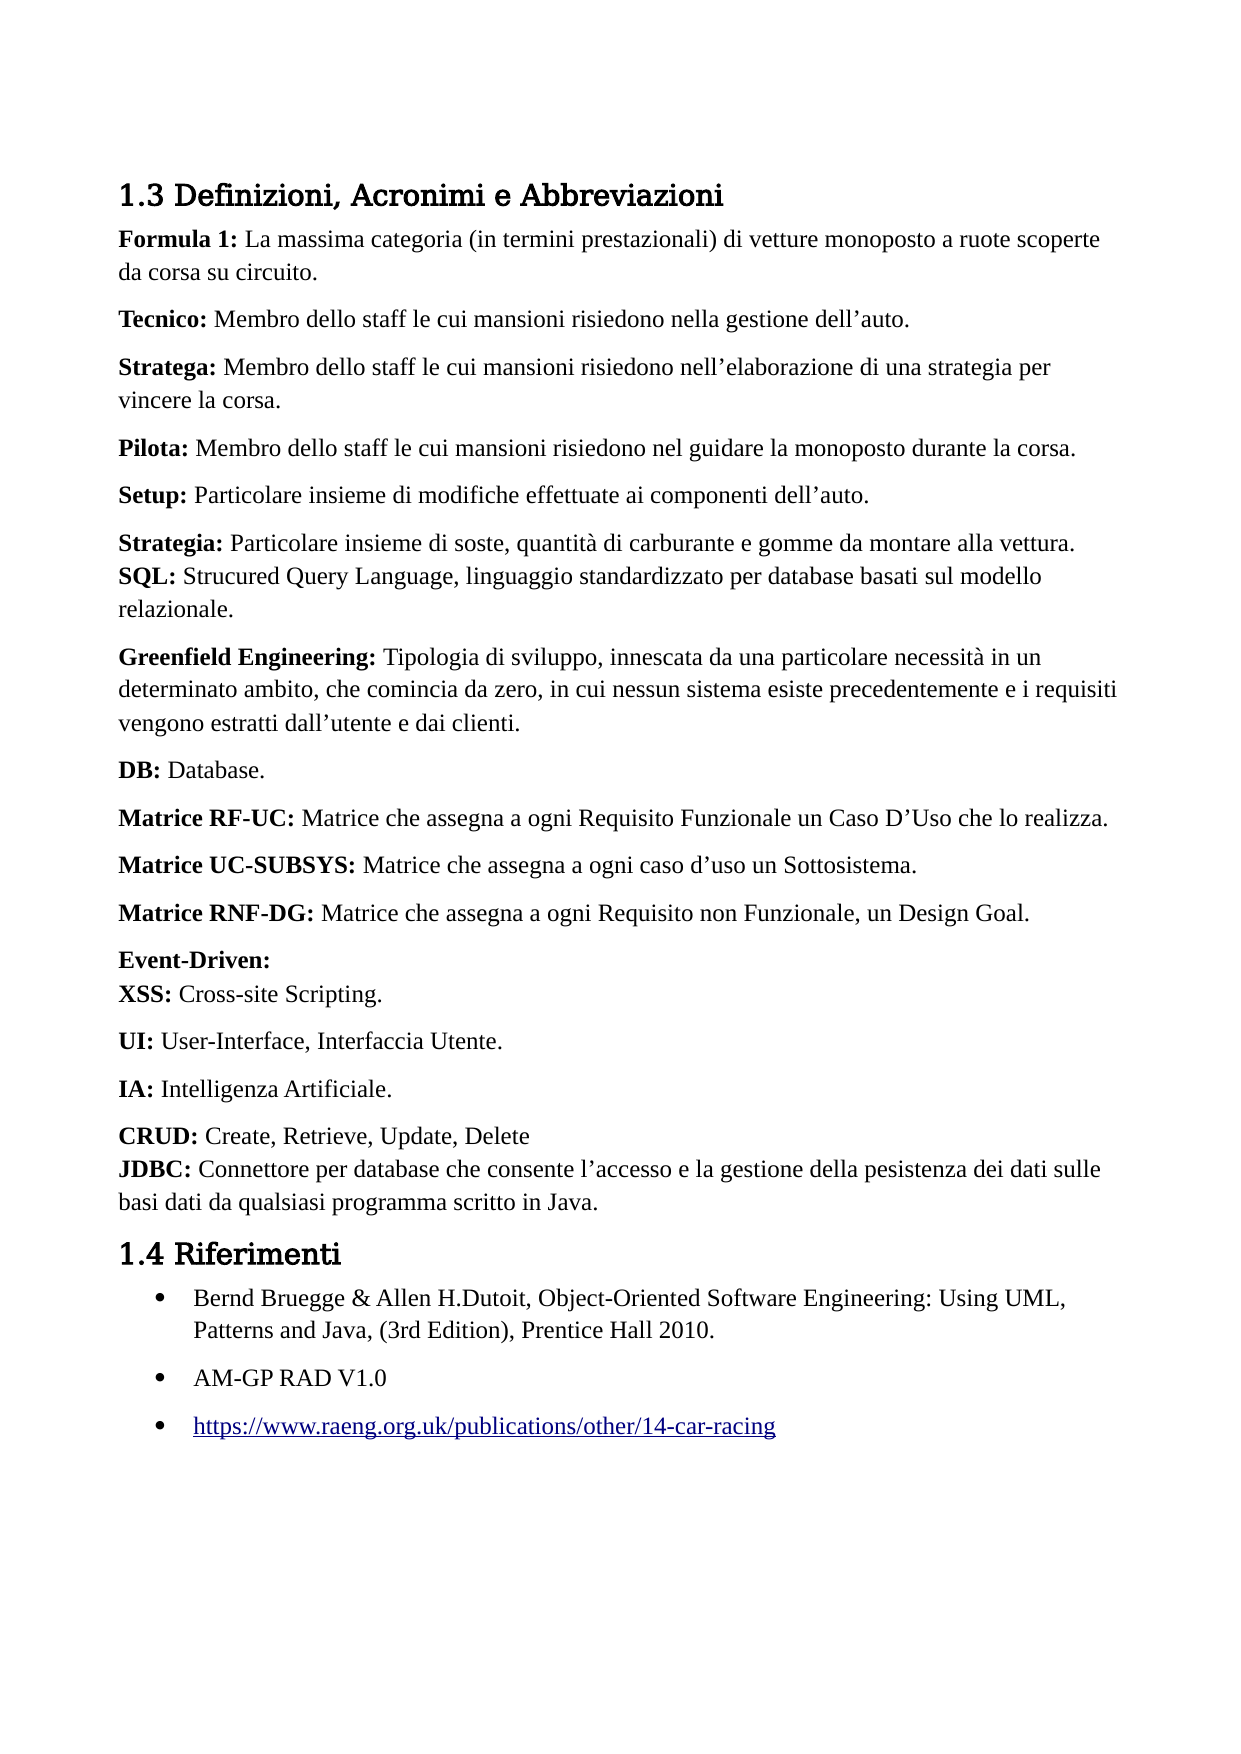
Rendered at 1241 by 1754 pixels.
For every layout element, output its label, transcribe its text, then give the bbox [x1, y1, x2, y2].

subtitle 1.4 Riferimenti [118, 1235, 1122, 1270]
text IA: Intelligenza Artificiale. [118, 1074, 1122, 1103]
text Stratega: Membro dello staff le cui mansioni risiedono nell’elaborazione di una strategia per vincere la corsa. [118, 352, 1122, 414]
text UI: User-Interface, Interfaccia Utente. [118, 1026, 1122, 1055]
text CRUD: Create, Retrieve, Update, Delete JDBC: Connettore per database che consente l’accesso e la gestione della pesistenza dei dati sulle basi dati da qualsiasi programma scritto in Java. [118, 1121, 1122, 1216]
text Formula 1: La massima categoria (in termini prestazionali) di vetture monoposto a ruote scoperte da corsa su circuito. [118, 224, 1122, 286]
list Bernd Bruegge & Allen H.Dutoit, Object-Oriented Software Engineering: Using UML, Patterns and Java, (3rd Edition), Prentice Hall 2010. [156, 1283, 1122, 1344]
subtitle 1.3 Definizioni, Acronimi e Abbreviazioni [118, 176, 1122, 211]
text Matrice RNF-DG: Matrice che assegna a ogni Requisito non Funzionale, un Design Goal. [118, 898, 1122, 927]
text Matrice RF-UC: Matrice che assegna a ogni Requisito Funzionale un Caso D’Uso che lo realizza. [118, 803, 1122, 832]
list https://www.raeng.org.uk/publications/other/14-car-racing [156, 1411, 1122, 1439]
text Pilota: Membro dello staff le cui mansioni risiedono nel guidare la monoposto durante la corsa. [118, 433, 1122, 461]
text Setup: Particolare insieme di modifiche effettuate ai componenti dell’auto. [118, 480, 1122, 509]
text Strategia: Particolare insieme di soste, quantità di carburante e gomme da montare alla vettura. SQL: Strucured Query Language, linguaggio standardizzato per database basati sul modello relazionale. [118, 528, 1122, 623]
text Matrice UC-SUBSYS: Matrice che assegna a ogni caso d’uso un Sottosistema. [118, 850, 1122, 879]
text Tecnico: Membro dello staff le cui mansioni risiedono nella gestione dell’auto. [118, 304, 1122, 333]
text DB: Database. [118, 755, 1122, 784]
list AM-GP RAD V1.0 [156, 1363, 1122, 1392]
text Event-Driven: XSS: Cross-site Scripting. [118, 946, 1122, 1007]
text Greenfield Engineering: Tipologia di sviluppo, innescata da una particolare necessità in un determinato ambito, che comincia da zero, in cui nessun sistema esiste precedentemente e i requisiti vengono estratti dall’utente e dai clienti. [118, 642, 1122, 736]
